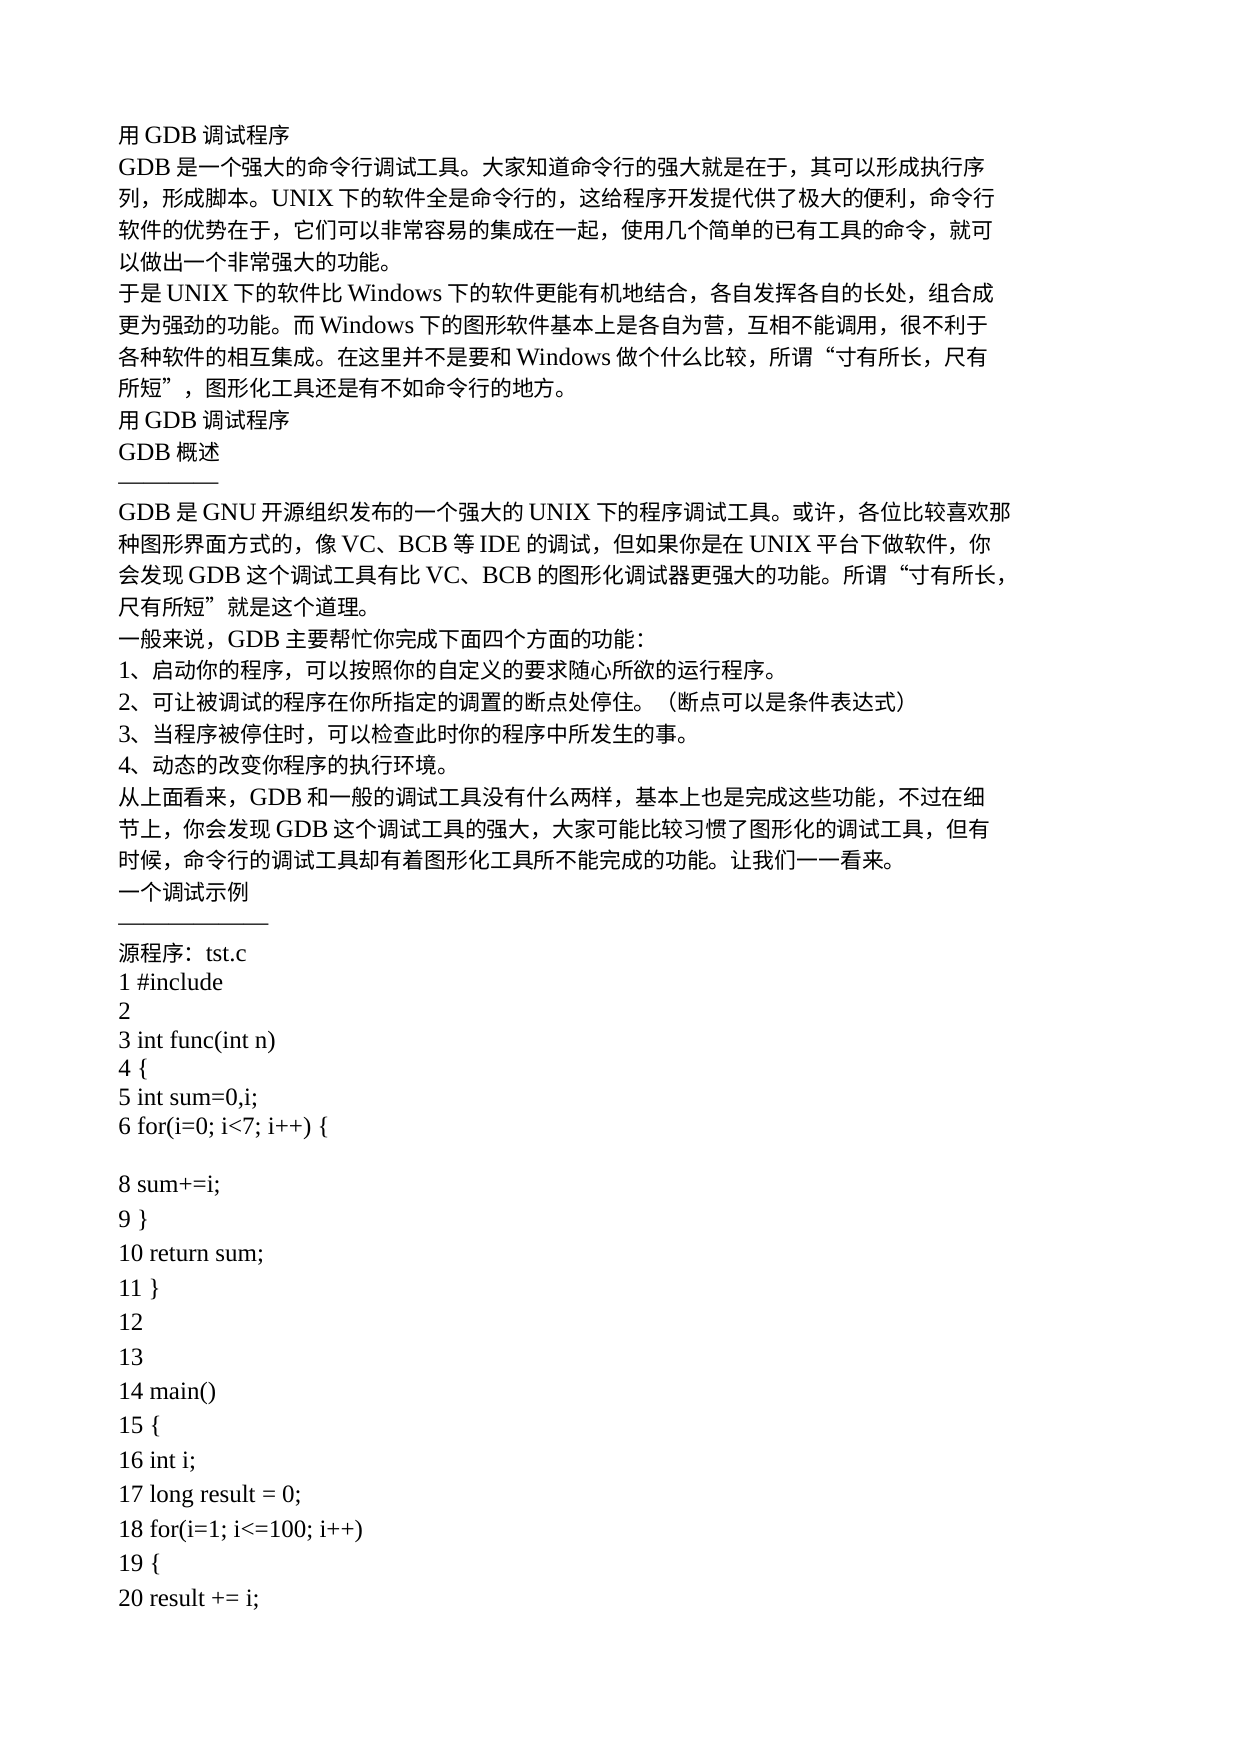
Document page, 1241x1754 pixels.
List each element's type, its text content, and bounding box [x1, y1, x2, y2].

text 用GDB调试程序 GDB是一个强大的命令行调试工具。大家知道命令行的强大就是在于，其可以形成执行序 列，形成脚本。UNIX下的软件全是命令行的，这给程序开发提代供了极大的便利，命令行 软件的优势在于，它们可以非常容易的集成在一起，使用几个简单的已有工具的命令，就可 以做出一个非常强大的功能。 于是UNIX下的软件比Windows下的软件更能有机地结合，各自发挥各自的长处，组合成 更为强劲的功能。而Windows下的图形软件基本上是各自为营，互相不能调用，很不利于 各种软件的相互集成。在这里并不是要和Windows做个什么比较，所谓“寸有所长，尺有 所短”，图形化工具还是有不如命令行的地方。 用GDB调试程序 GDB概述 ———— GDB是GNU开源组织发布的一个强大的UNIX下的程序调试工具。或许，各位比较喜欢那 种图形界面方式的，像VC、BCB等IDE的调试，但如果你是在UNIX平台下做软件，你 会发现GDB这个调试工具有比VC、BCB的图形化调试器更强大的功能。所谓“寸有所长， 尺有所短”就是这个道理。 一般来说，GDB主要帮忙你完成下面四个方面的功能： 1、启动你的程序，可以按照你的自定义的要求随心所欲的运行程序。 2、可让被调试的程序在你所指定的调置的断点处停住。（断点可以是条件表达式） 3、当程序被停住时，可以检查此时你的程序中所发生的事。 4、动态的改变你程序的执行环境。 从上面看来，GDB和一般的调试工具没有什么两样，基本上也是完成这些功能，不过在细 节上，你会发现GDB这个调试工具的强大，大家可能比较习惯了图形化的调试工具，但有 时候，命令行的调试工具却有着图形化工具所不能完成的功能。让我们一一看来。 一个调试示例 —————— 源程序：tst.c 1 #include 2 3 int func(int n) 4 { 5 int sum=0,i; 6 for(i=0; i<7; i++) { [118, 118, 1122, 1140]
text 8 sum+=i; 9 } 10 return sum; 11 } 12 13 14 main() 15 { 16 int i; 17 long result = 0; 18 for(i=1; i<=100; i++) 19 { 20 result += i; [118, 1169, 1122, 1612]
